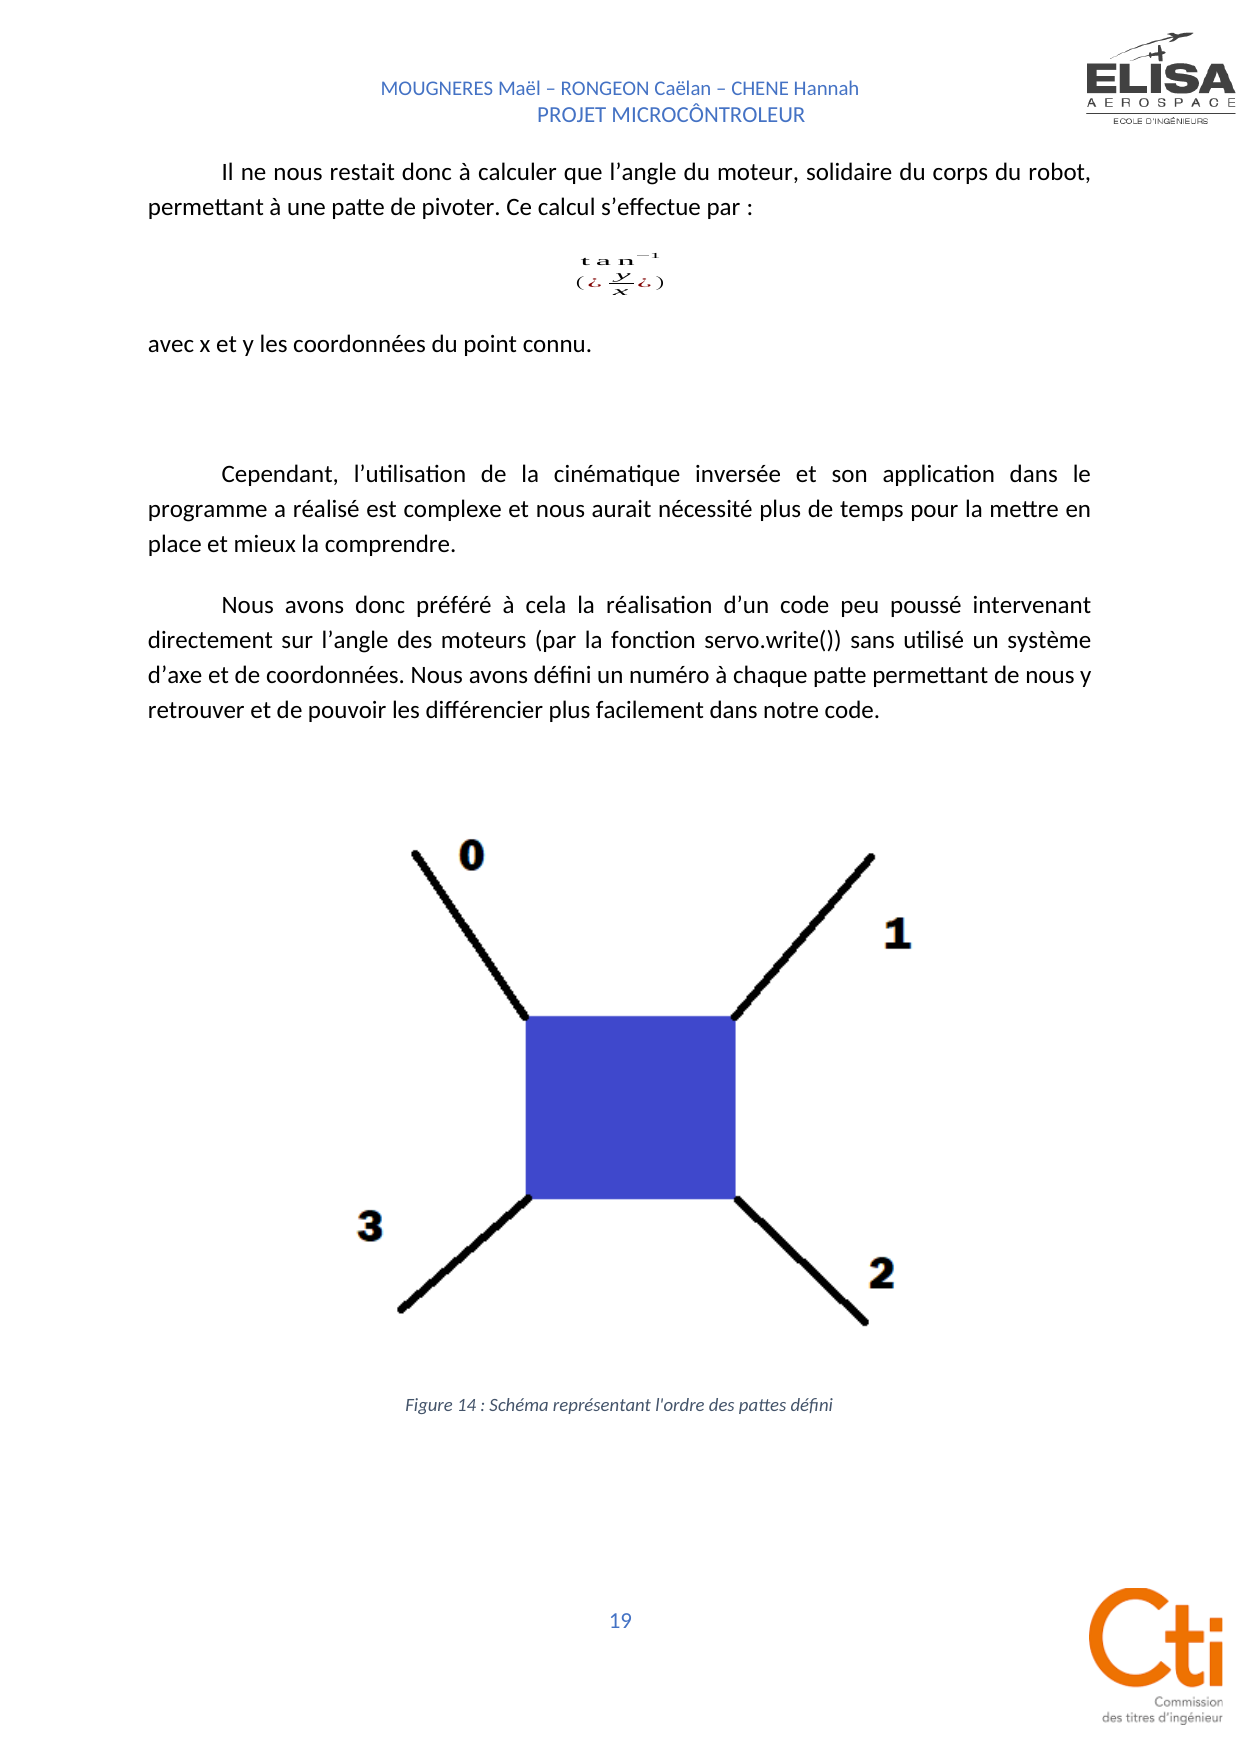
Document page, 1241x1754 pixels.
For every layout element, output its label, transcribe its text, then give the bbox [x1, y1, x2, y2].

text Il ne nous restait donc à calculer que l’angle du moteur, solidaire du corps du robot, permettant à une patte de pivoter. Ce calcul s’effectue par : [148, 156, 1093, 222]
text avec x et y les coordonnées du point connu. [148, 328, 1093, 358]
text Nous avons donc préféré à cela la réalisation d’un code peu poussé intervenant directement sur l’angle des moteurs (par la fonction servo.write()) sans utilisé un système d’axe et de coordonnées. Nous avons défini un numéro à chaque patte permettant de nous y retrouver et de pouvoir les différencier plus facilement dans notre code. [148, 589, 1093, 724]
text Figure 14 : Schéma représentant l'ordre des pattes défini [148, 1393, 1093, 1416]
text Cependant, l’utilisation de la cinématique inversée et son application dans le programme a réalisé est complexe et nous aurait nécessité plus de temps pour la mettre en place et mieux la comprendre. [148, 458, 1093, 559]
